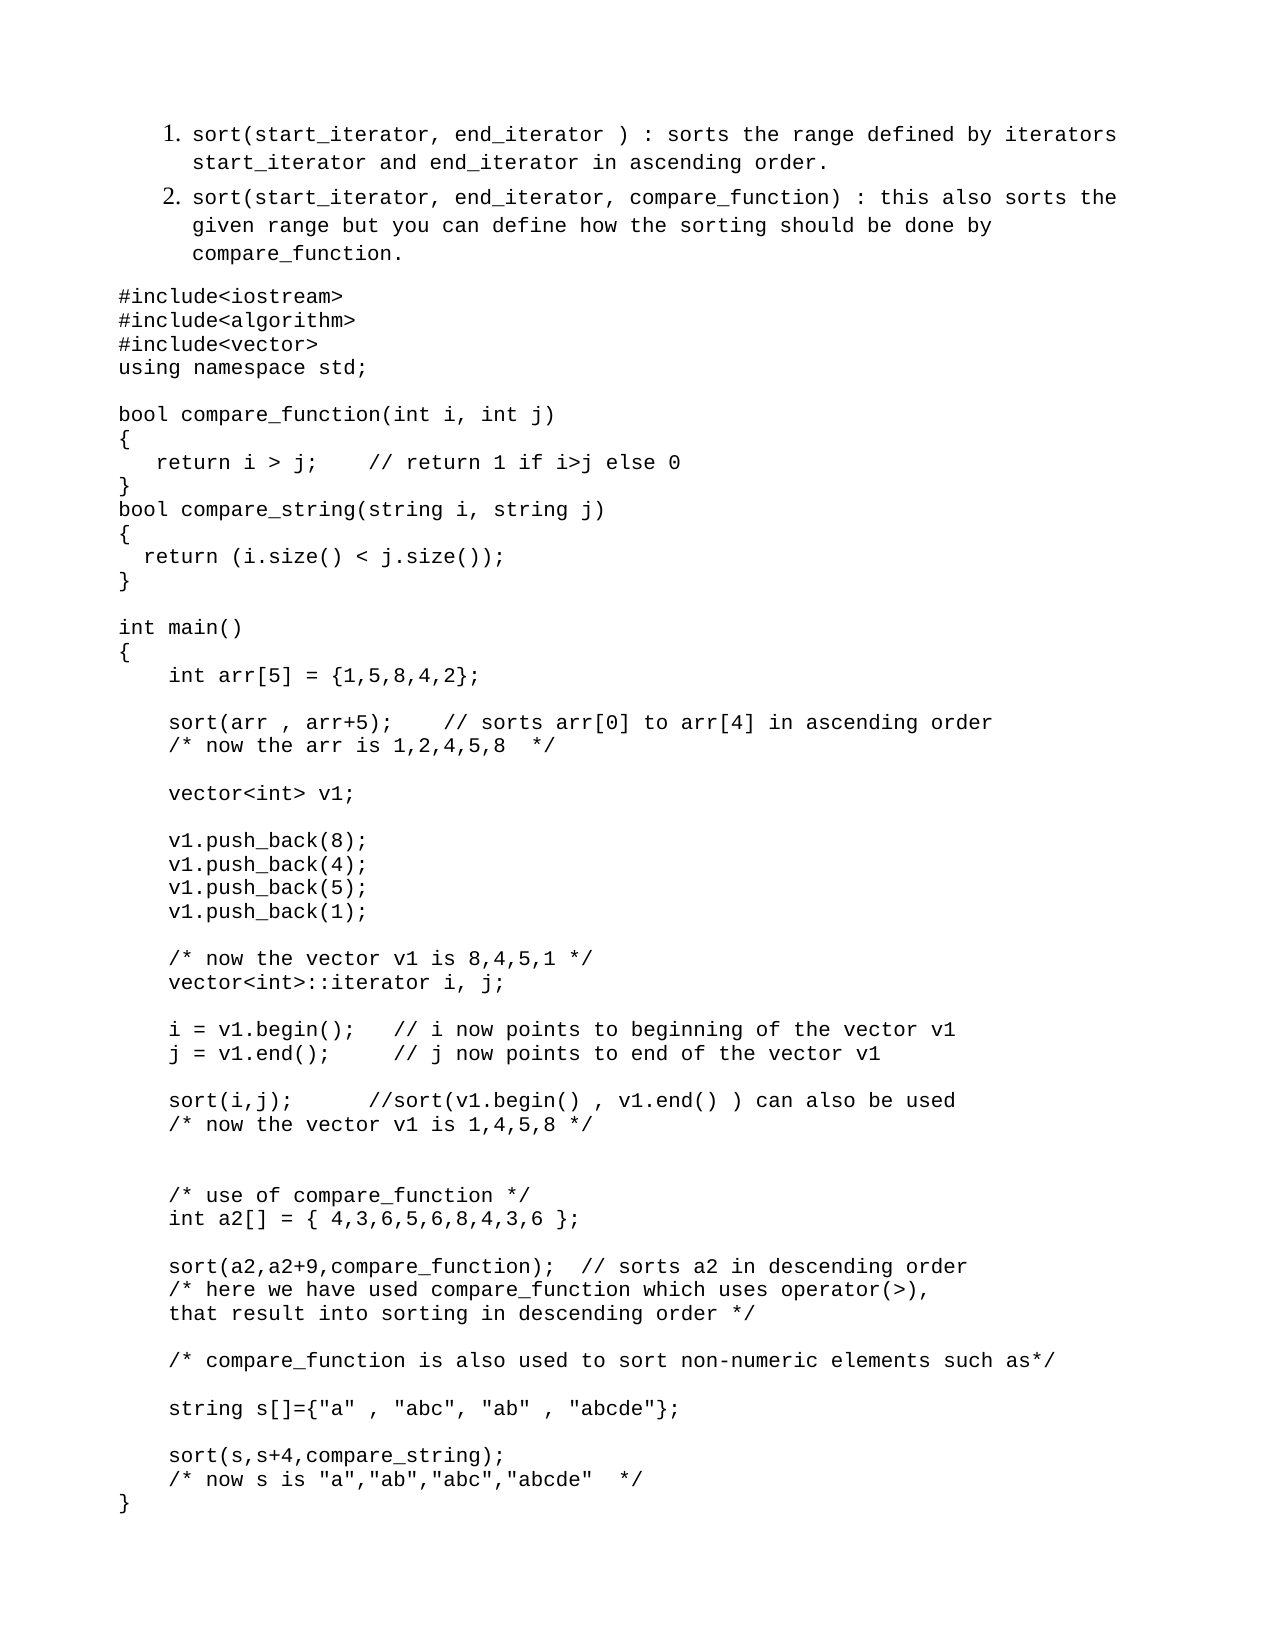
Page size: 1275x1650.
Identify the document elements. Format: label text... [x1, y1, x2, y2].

text j = v1.end(); // j now points to end of the vector v1 [118, 1043, 1157, 1067]
text sort(i,j); //sort(v1.begin() , v1.end() ) can also be used [118, 1090, 1157, 1114]
text string s[]={"a" , "abc", "ab" , "abcde"}; [118, 1398, 1157, 1421]
text v1.push_back(5); [118, 877, 1157, 901]
text { [118, 428, 1157, 452]
text sort(a2,a2+9,compare_function); // sorts a2 in descending order [118, 1256, 1157, 1279]
text int arr[5] = {1,5,8,4,2}; [118, 664, 1157, 688]
text } [118, 475, 1157, 499]
text v1.push_back(4); [118, 854, 1157, 877]
text bool compare_string(string i, string j) [118, 499, 1157, 523]
text that result into sorting in descending order */ [118, 1303, 1157, 1327]
text vector<int>::iterator i, j; [118, 972, 1157, 996]
text } [118, 570, 1157, 594]
text } [118, 1492, 1157, 1516]
text /* now the vector v1 is 8,4,5,1 */ [118, 948, 1157, 972]
list sort(start_iterator, end_iterator ) : sorts the range defined by iterators start_iterator and end_iterator in ascending order. [162, 118, 1157, 176]
text v1.push_back(1); [118, 901, 1157, 925]
text /* compare_function is also used to sort non-numeric elements such as*/ [118, 1350, 1157, 1374]
list sort(start_iterator, end_iterator, compare_function) : this also sorts the given range but you can define how the sorting should be done by compare_function. [162, 181, 1157, 267]
text #include<algorithm> [118, 310, 1157, 333]
text #include<vector> [118, 333, 1157, 357]
text /* now the arr is 1,2,4,5,8 */ [118, 736, 1157, 759]
text v1.push_back(8); [118, 830, 1157, 854]
text /* now the vector v1 is 1,4,5,8 */ [118, 1114, 1157, 1137]
text { [118, 641, 1157, 664]
text /* here we have used compare_function which uses operator(>), [118, 1279, 1157, 1303]
text int main() [118, 617, 1157, 641]
text /* now s is "a","ab","abc","abcde" */ [118, 1468, 1157, 1492]
text { [118, 523, 1157, 546]
text sort(arr , arr+5); // sorts arr[0] to arr[4] in ascending order [118, 712, 1157, 736]
text using namespace std; [118, 357, 1157, 381]
text i = v1.begin(); // i now points to beginning of the vector v1 [118, 1019, 1157, 1043]
text #include<iostream> [118, 286, 1157, 310]
text int a2[] = { 4,3,6,5,6,8,4,3,6 }; [118, 1208, 1157, 1232]
text /* use of compare_function */ [118, 1185, 1157, 1208]
text bool compare_function(int i, int j) [118, 404, 1157, 428]
text vector<int> v1; [118, 783, 1157, 806]
text return i > j; // return 1 if i>j else 0 [118, 452, 1157, 475]
text return (i.size() < j.size()); [118, 546, 1157, 570]
text sort(s,s+4,compare_string); [118, 1445, 1157, 1468]
